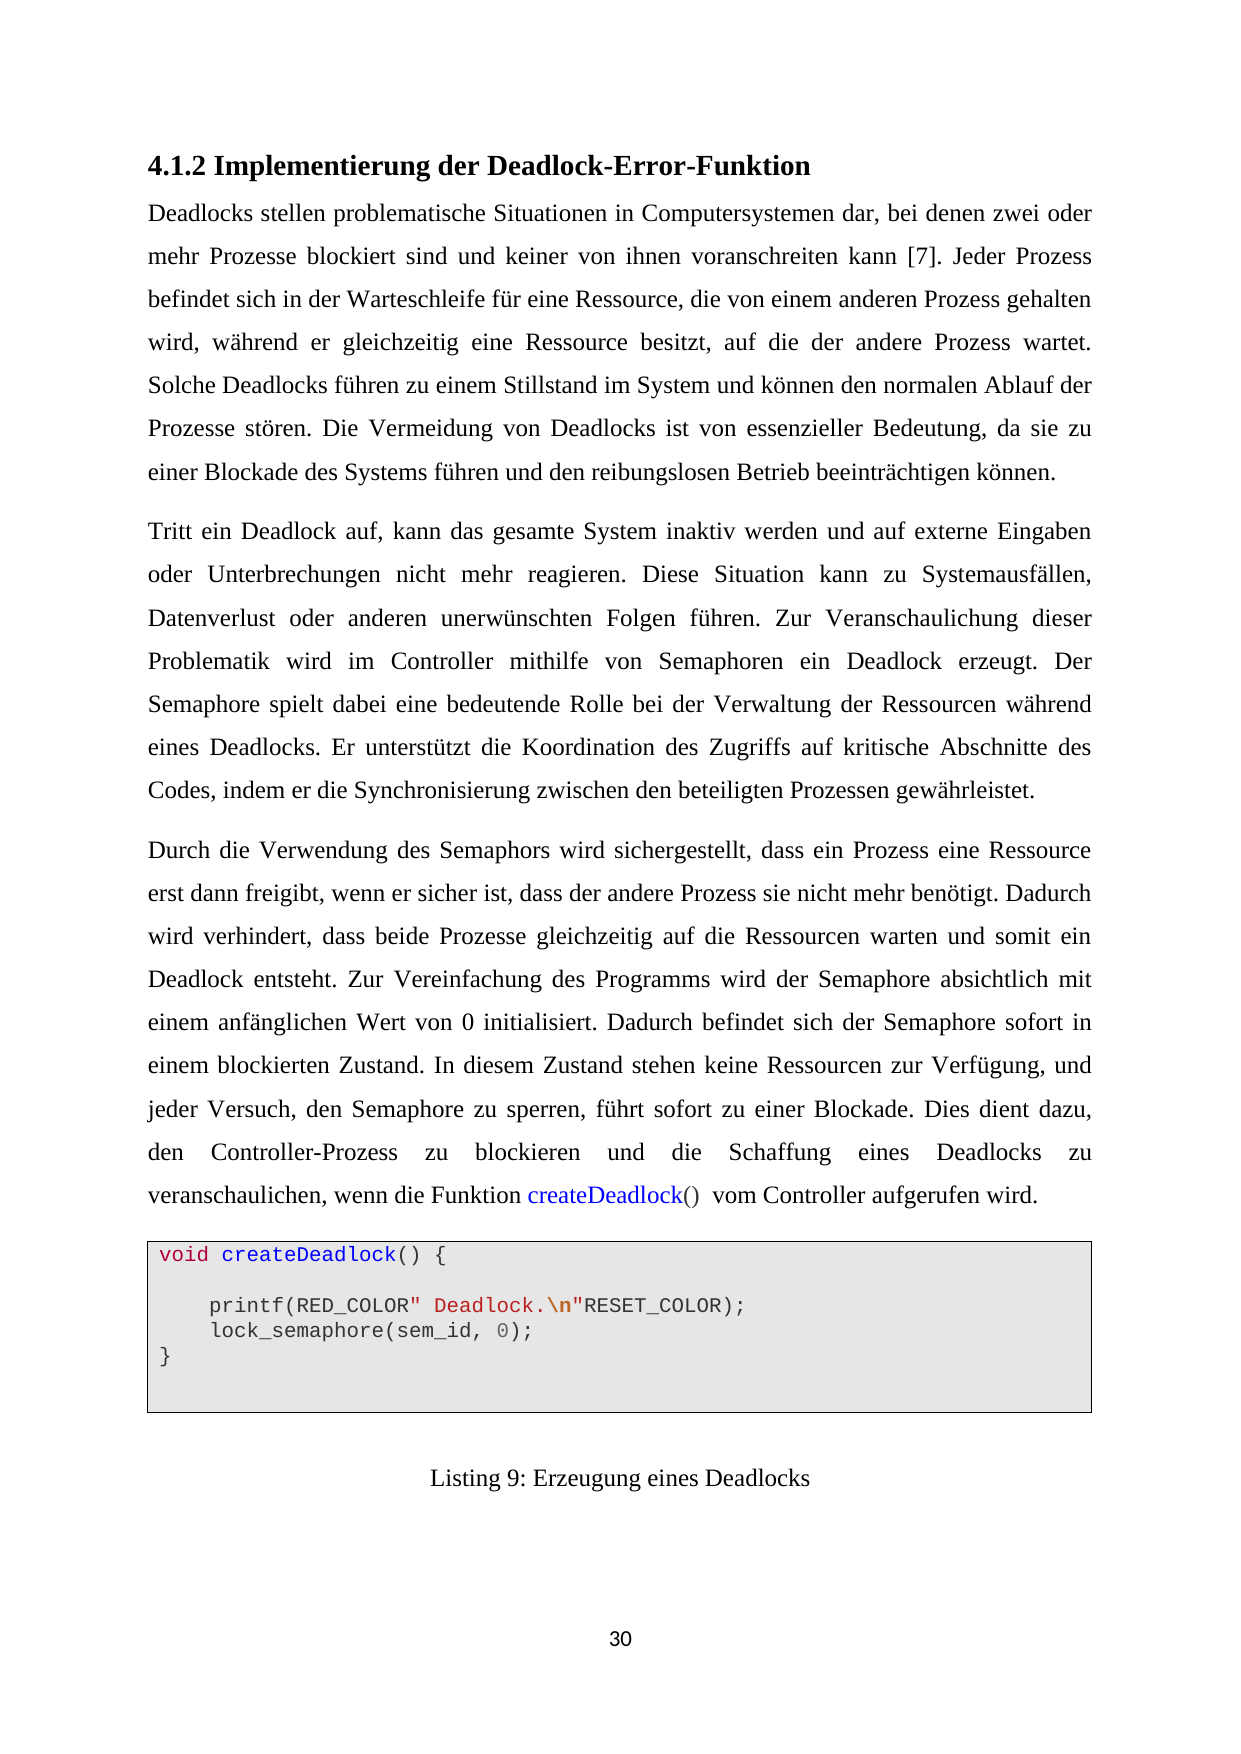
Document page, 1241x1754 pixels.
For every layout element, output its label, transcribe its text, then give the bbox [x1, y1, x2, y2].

text Deadlocks stellen problematische Situationen in Computersystemen dar, bei denen zwei oder mehr Prozesse blockiert sind und keiner von ihnen voranschreiten kann [7]. Jeder Prozess befindet sich in der Warteschleife für eine Ressource, die von einem anderen Prozess gehalten wird, während er gleichzeitig eine Ressource besitzt, auf die der andere Prozess wartet. Solche Deadlocks führen zu einem Stillstand im System und können den normalen Ablauf der Prozesse stören. Die Vermeidung von Deadlocks ist von essenzieller Bedeutung, da sie zu einer Blockade des Systems führen und den reibungslosen Betrieb beeinträchtigen können. [148, 198, 1093, 485]
table_header void createDeadlock() { printf(RED_COLOR" Deadlock.\n"RESET_COLOR); lock_semaphore(sem_id, 0); } [148, 1242, 1091, 1412]
subtitle 4.1.2 Implementierung der Deadlock-Error-Funktion [148, 148, 1093, 181]
text Tritt ein Deadlock auf, kann das gesamte System inaktiv werden und auf externe Eingaben oder Unterbrechungen nicht mehr reagieren. Diese Situation kann zu Systemausfällen, Datenverlust oder anderen unerwünschten Folgen führen. Zur Veranschaulichung dieser Problematik wird im Controller mithilfe von Semaphoren ein Deadlock erzeugt. Der Semaphore spielt dabei eine bedeutende Rolle bei der Verwaltung der Ressourcen während eines Deadlocks. Er unterstützt die Koordination des Zugriffs auf kritische Abschnitte des Codes, indem er die Synchronisierung zwischen den beteiligten Prozessen gewährleistet. [148, 516, 1093, 804]
text Durch die Verwendung des Semaphors wird sichergestellt, dass ein Prozess eine Ressource erst dann freigibt, wenn er sicher ist, dass der andere Prozess sie nicht mehr benötigt. Dadurch wird verhindert, dass beide Prozesse gleichzeitig auf die Ressourcen warten und somit ein Deadlock entsteht. Zur Vereinfachung des Programms wird der Semaphore absichtlich mit einem anfänglichen Wert von 0 initialisiert. Dadurch befindet sich der Semaphore sofort in einem blockierten Zustand. In diesem Zustand stehen keine Ressourcen zur Verfügung, und jeder Versuch, den Semaphore zu sperren, führt sofort zu einer Blockade. Dies dient dazu, den Controller-Prozess zu blockieren und die Schaffung eines Deadlocks zu veranschaulichen, wenn die Funktion createDeadlock() vom Controller aufgerufen wird. [148, 835, 1093, 1209]
text Listing 9: Erzeugung eines Deadlocks [148, 1463, 1093, 1492]
